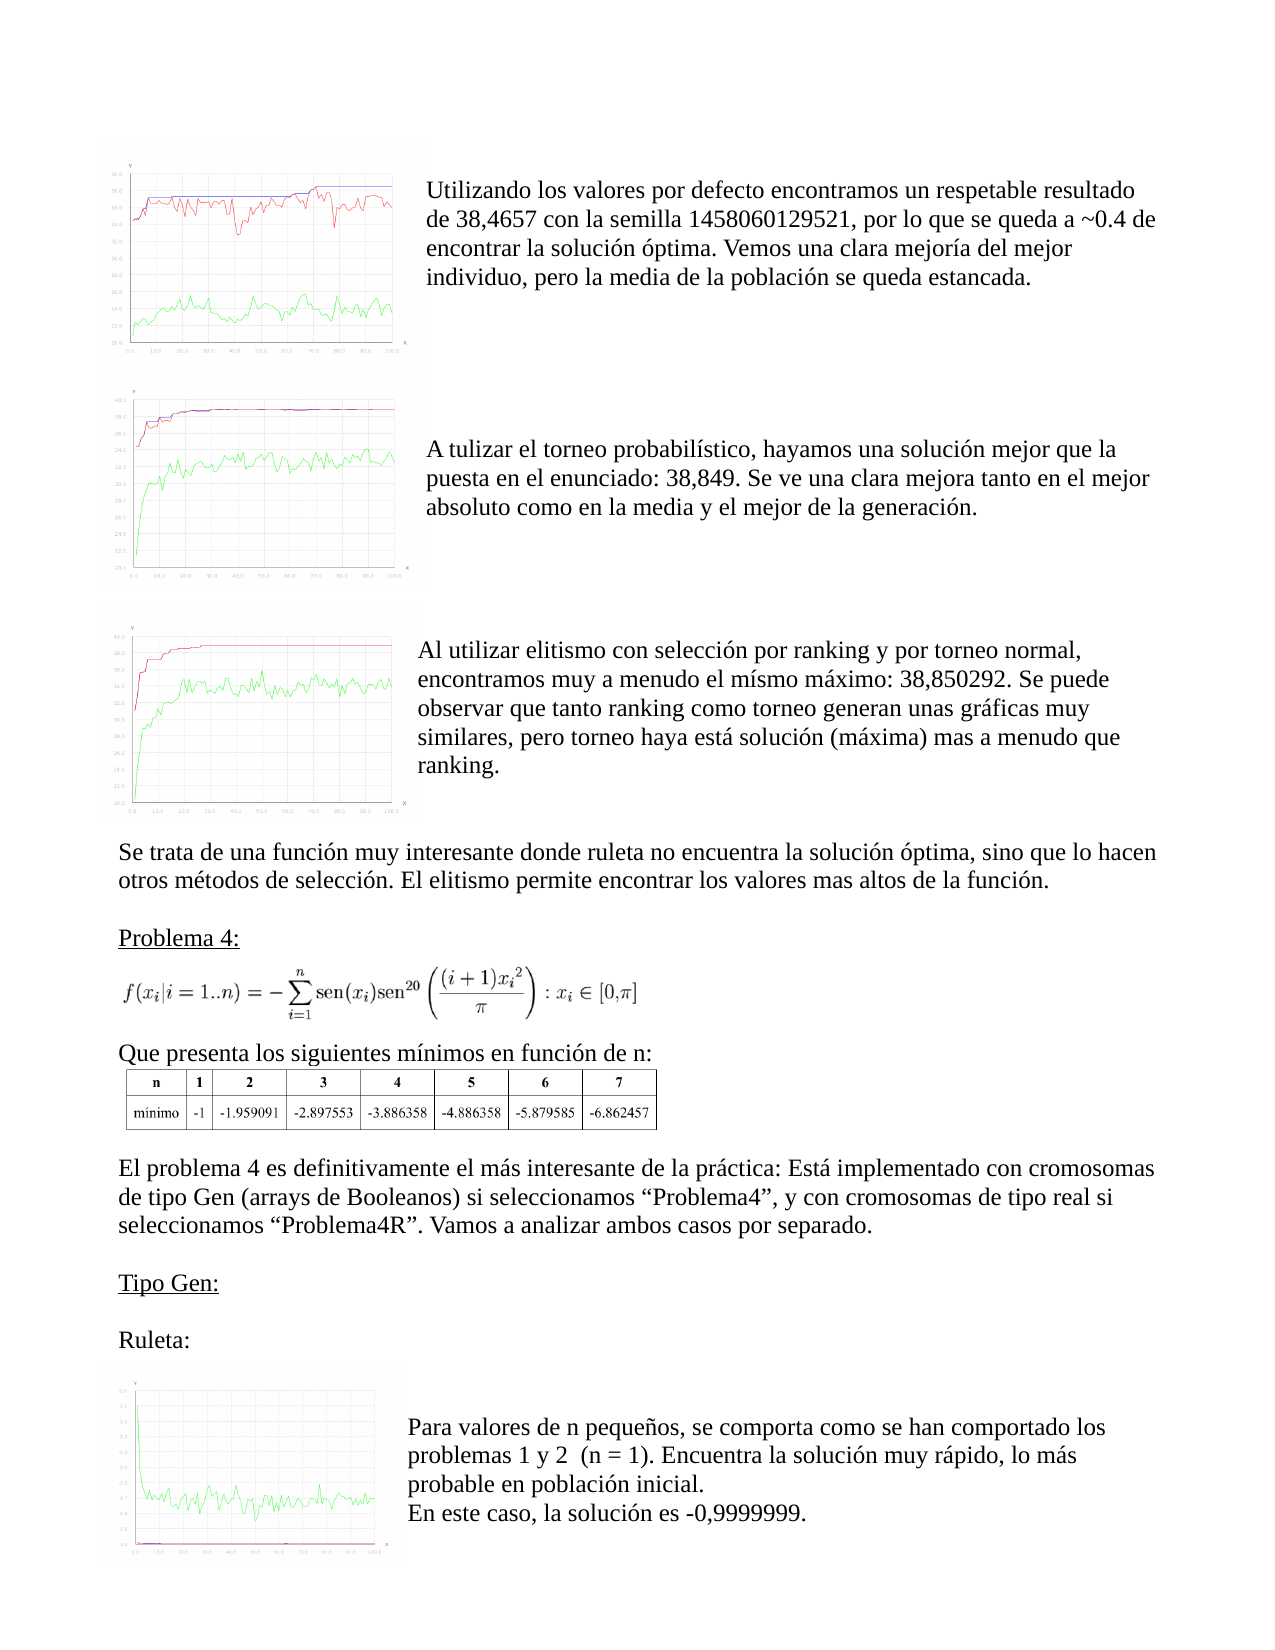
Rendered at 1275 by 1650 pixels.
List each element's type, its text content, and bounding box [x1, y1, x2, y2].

text Ruleta: [118, 1326, 1157, 1354]
text A tulizar el torneo probabilístico, hayamos una solución mejor que la puesta en el enunciado: 38,849. Se ve una clara mejora tanto en el mejor absoluto como en la media y el mejor de la generación. [426, 434, 1157, 521]
text Al utilizar elitismo con selección por ranking y por torneo normal, encontramos muy a menudo el mísmo máximo: 38,850292. Se puede observar que tanto ranking como torneo generan unas gráficas muy similares, pero torneo haya está solución (máxima) mas a menudo que ranking. [418, 636, 1157, 779]
picture [122, 1066, 659, 1131]
text Que presenta los siguientes mínimos en función de n: [118, 1038, 1157, 1067]
text Tipo Gen: [118, 1268, 1157, 1297]
text En este caso, la solución es -0,9999999. [408, 1498, 1157, 1527]
text Utilizando los valores por defecto encontramos un respetable resultado de 38,4657 con la semilla 1458060129521, por lo que se queda a ~0.4 de encontrar la solución óptima. Vemos una clara mejoría del mejor individuo, pero la media de la población se queda estancada. [426, 176, 1157, 291]
picture [117, 961, 638, 1034]
picture [102, 1360, 408, 1566]
text Se trata de una función muy interesante donde ruleta no encuentra la solución óptima, sino que lo hacen otros métodos de selección. El elitismo permite encontrar los valores mas altos de la función. [118, 837, 1157, 894]
picture [98, 139, 426, 588]
text El problema 4 es definitivamente el más interesante de la práctica: Está implementado con cromosomas de tipo Gen (arrays de Booleanos) si seleccionamos “Problema4”, y con cromosomas de tipo real si seleccionamos “Problema4R”. Vamos a analizar ambos casos por separado. [118, 1153, 1157, 1239]
text Para valores de n pequeños, se comporta como se han comportado los problemas 1 y 2 (n = 1). Encuentra la solución muy rápido, lo más probable en población inicial. [408, 1412, 1157, 1498]
text Problema 4: [118, 923, 1157, 952]
picture [103, 604, 418, 822]
